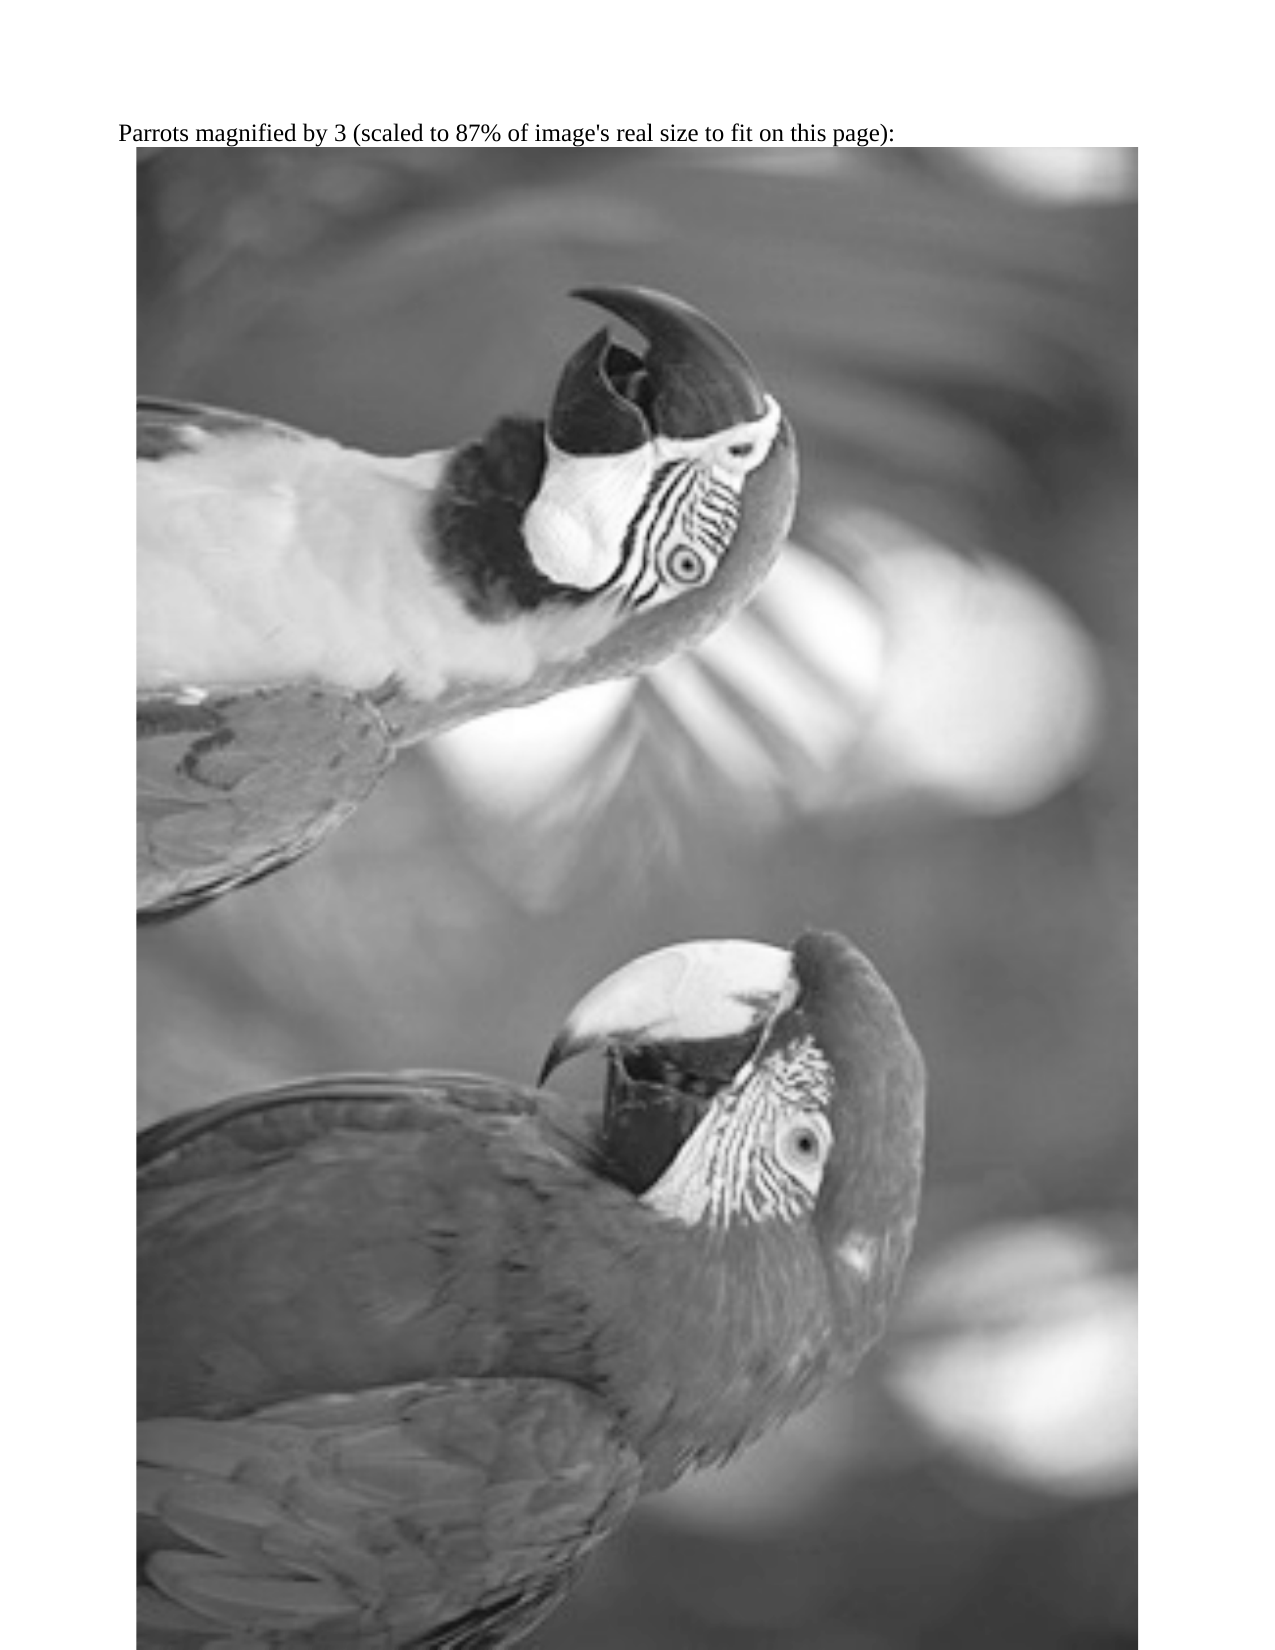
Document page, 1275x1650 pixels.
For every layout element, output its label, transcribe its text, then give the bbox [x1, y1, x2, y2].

picture [136, 147, 1139, 1650]
text Parrots magnified by 3 (scaled to 87% of image's real size to fit on this page): [118, 118, 1157, 147]
